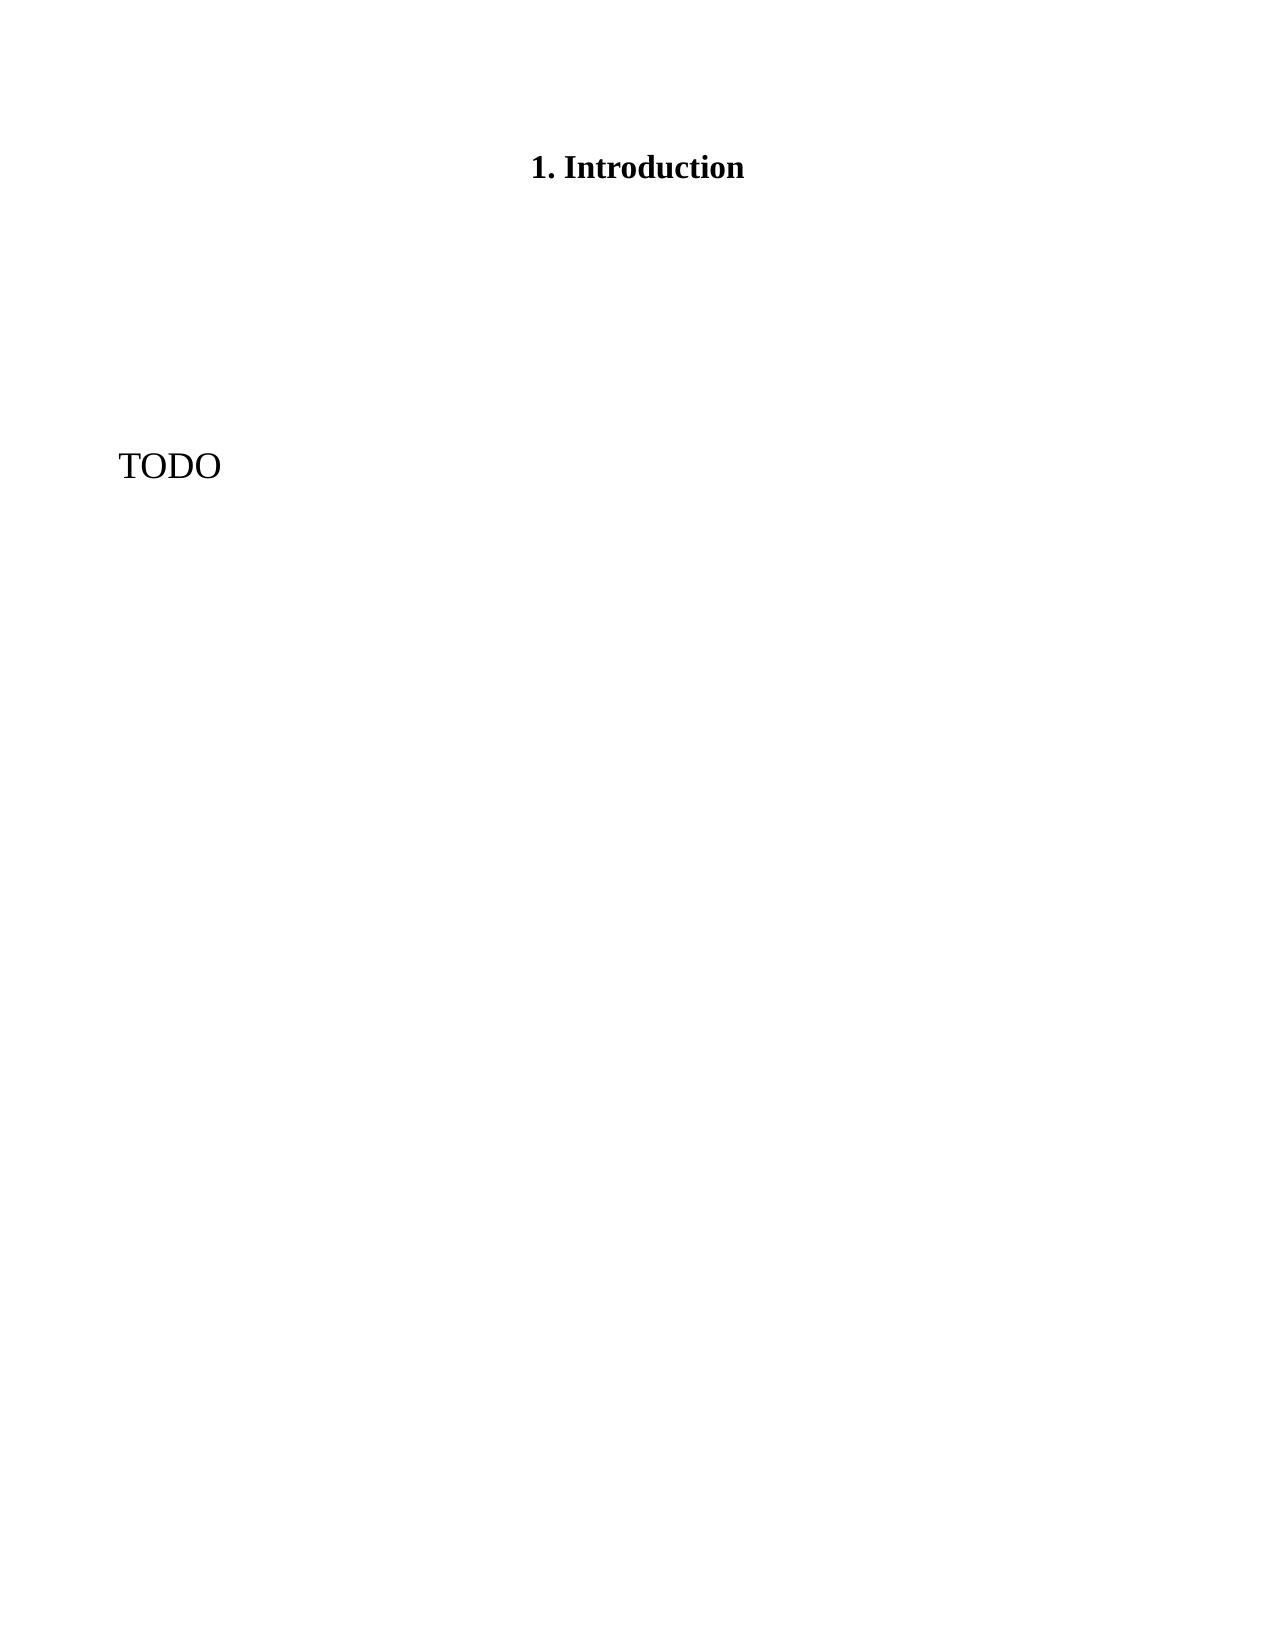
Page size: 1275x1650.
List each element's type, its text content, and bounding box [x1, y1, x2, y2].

text 1. Introduction [118, 147, 1157, 185]
text TODO [118, 444, 1157, 487]
